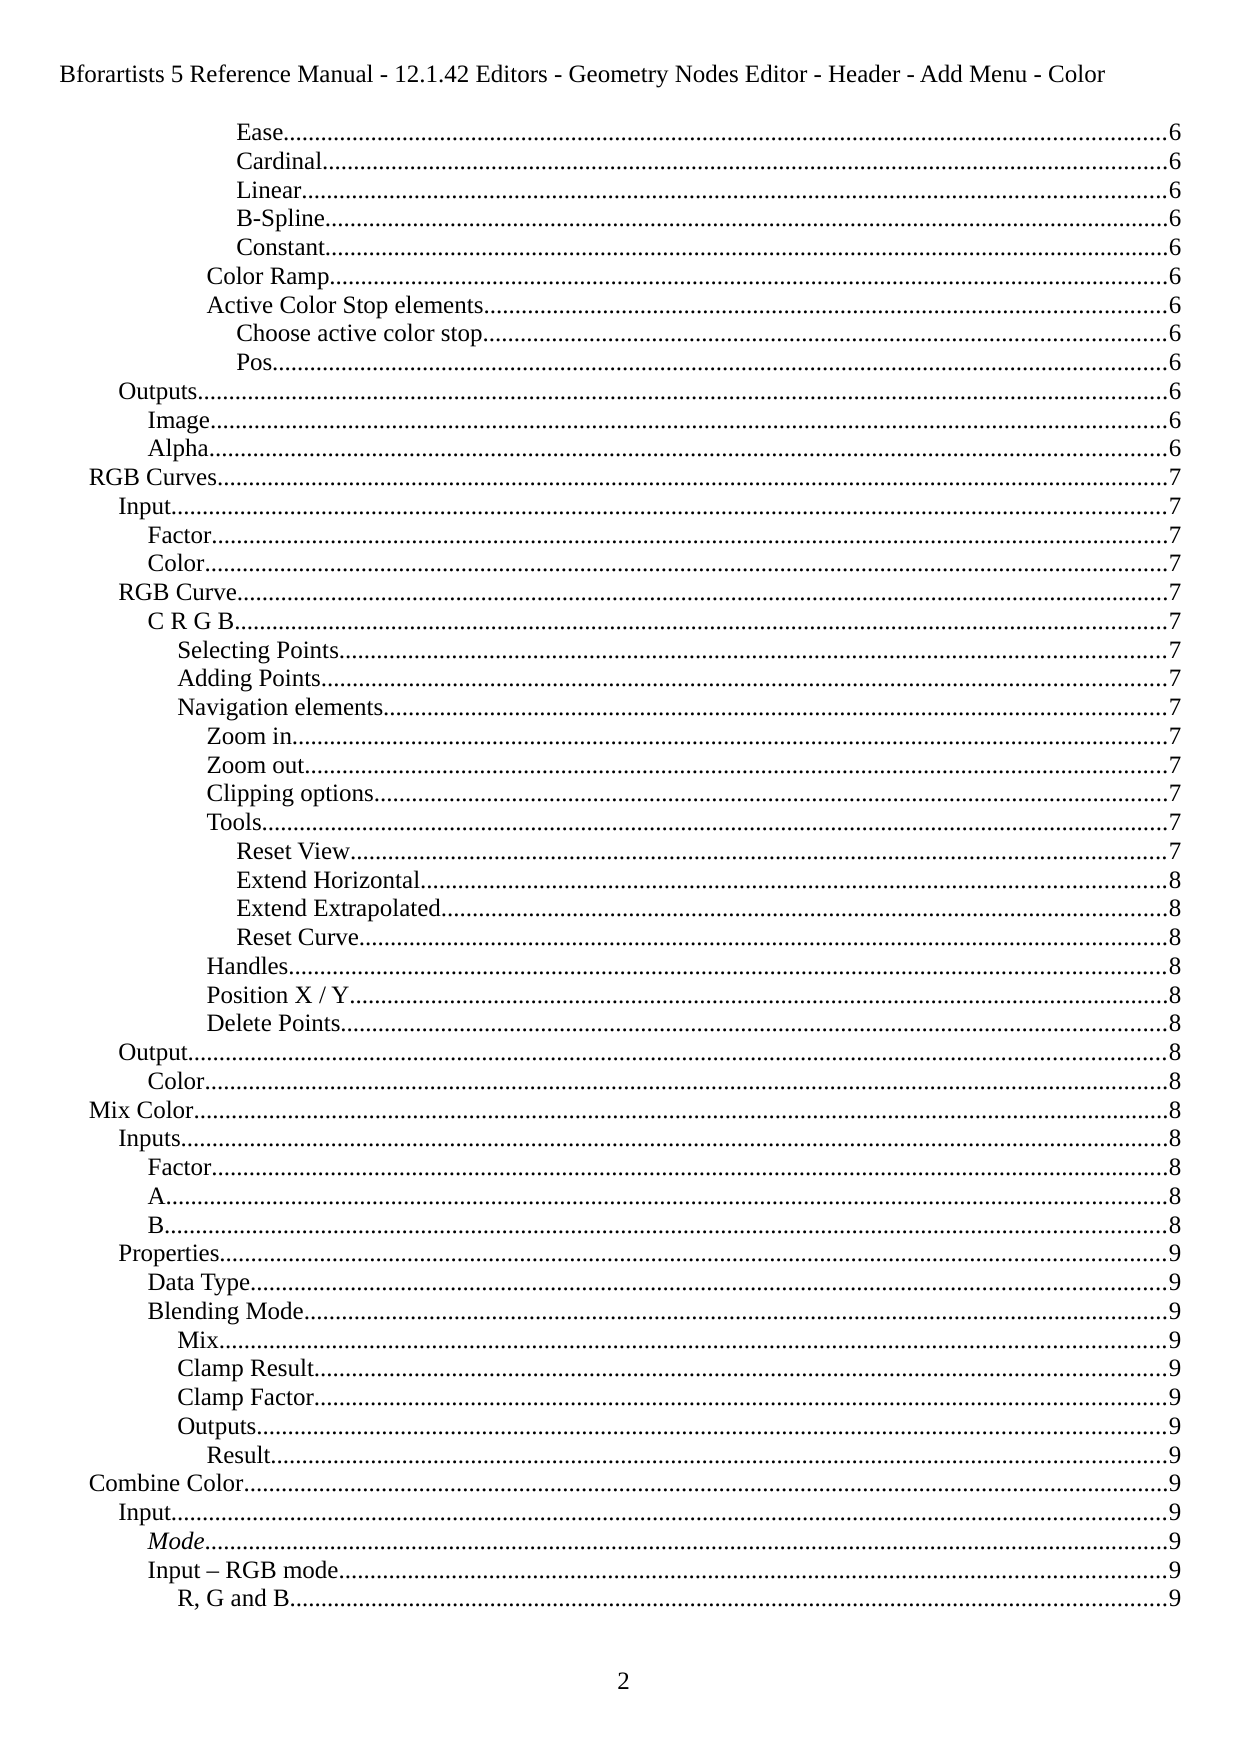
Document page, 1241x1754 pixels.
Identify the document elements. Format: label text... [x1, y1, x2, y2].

text Inputs 8 [118, 1123, 1181, 1152]
text R, G and B 9 [177, 1583, 1181, 1612]
text Factor 7 [147, 520, 1181, 548]
text Reset View 7 [236, 836, 1181, 865]
text Linear 6 [236, 175, 1181, 203]
text Mix Color 8 [88, 1095, 1181, 1123]
text Delete Points 8 [206, 1008, 1181, 1037]
text Extend Horizontal 8 [236, 865, 1181, 893]
text Adding Points 7 [177, 663, 1181, 692]
text RGB Curve 7 [118, 577, 1181, 606]
text Properties 9 [118, 1238, 1181, 1267]
text Alpha 6 [147, 433, 1181, 462]
text RGB Curves 7 [88, 462, 1181, 491]
text Mode 9 [147, 1526, 1181, 1555]
text C R G B 7 [147, 606, 1181, 635]
text B 8 [147, 1210, 1181, 1238]
text Output 8 [118, 1037, 1181, 1066]
text Constant 6 [236, 232, 1181, 261]
text Zoom in 7 [206, 721, 1181, 750]
text Color 7 [147, 548, 1181, 577]
text Color Ramp 6 [206, 261, 1181, 290]
text Input 9 [118, 1497, 1181, 1526]
text Outputs 6 [118, 376, 1181, 405]
text Result 9 [206, 1440, 1181, 1468]
text Ease 6 [236, 117, 1181, 146]
text Selecting Points 7 [177, 635, 1181, 663]
text Extend Extrapolated 8 [236, 893, 1181, 922]
text Zoom out 7 [206, 750, 1181, 778]
text Factor 8 [147, 1152, 1181, 1181]
text Data Type 9 [147, 1267, 1181, 1296]
text B-Spline 6 [236, 203, 1181, 232]
text Handles 8 [206, 951, 1181, 980]
text A 8 [147, 1181, 1181, 1210]
text Position X / Y 8 [206, 980, 1181, 1008]
text Pos 6 [236, 347, 1181, 376]
text Blending Mode 9 [147, 1296, 1181, 1325]
text Active Color Stop elements 6 [206, 290, 1181, 318]
text Image 6 [147, 405, 1181, 433]
text Input 7 [118, 491, 1181, 520]
text Navigation elements 7 [177, 692, 1181, 721]
text Reset Curve 8 [236, 922, 1181, 951]
text Color 8 [147, 1066, 1181, 1095]
text Tools 7 [206, 807, 1181, 836]
text Mix 9 [177, 1325, 1181, 1353]
text Choose active color stop 6 [236, 318, 1181, 347]
text Cardinal 6 [236, 146, 1181, 175]
text Outputs 9 [177, 1411, 1181, 1440]
text Combine Color 9 [88, 1468, 1181, 1497]
text Clamp Result 9 [177, 1353, 1181, 1382]
text Clipping options 7 [206, 778, 1181, 807]
text Input – RGB mode 9 [147, 1555, 1181, 1583]
text Clamp Factor 9 [177, 1382, 1181, 1411]
